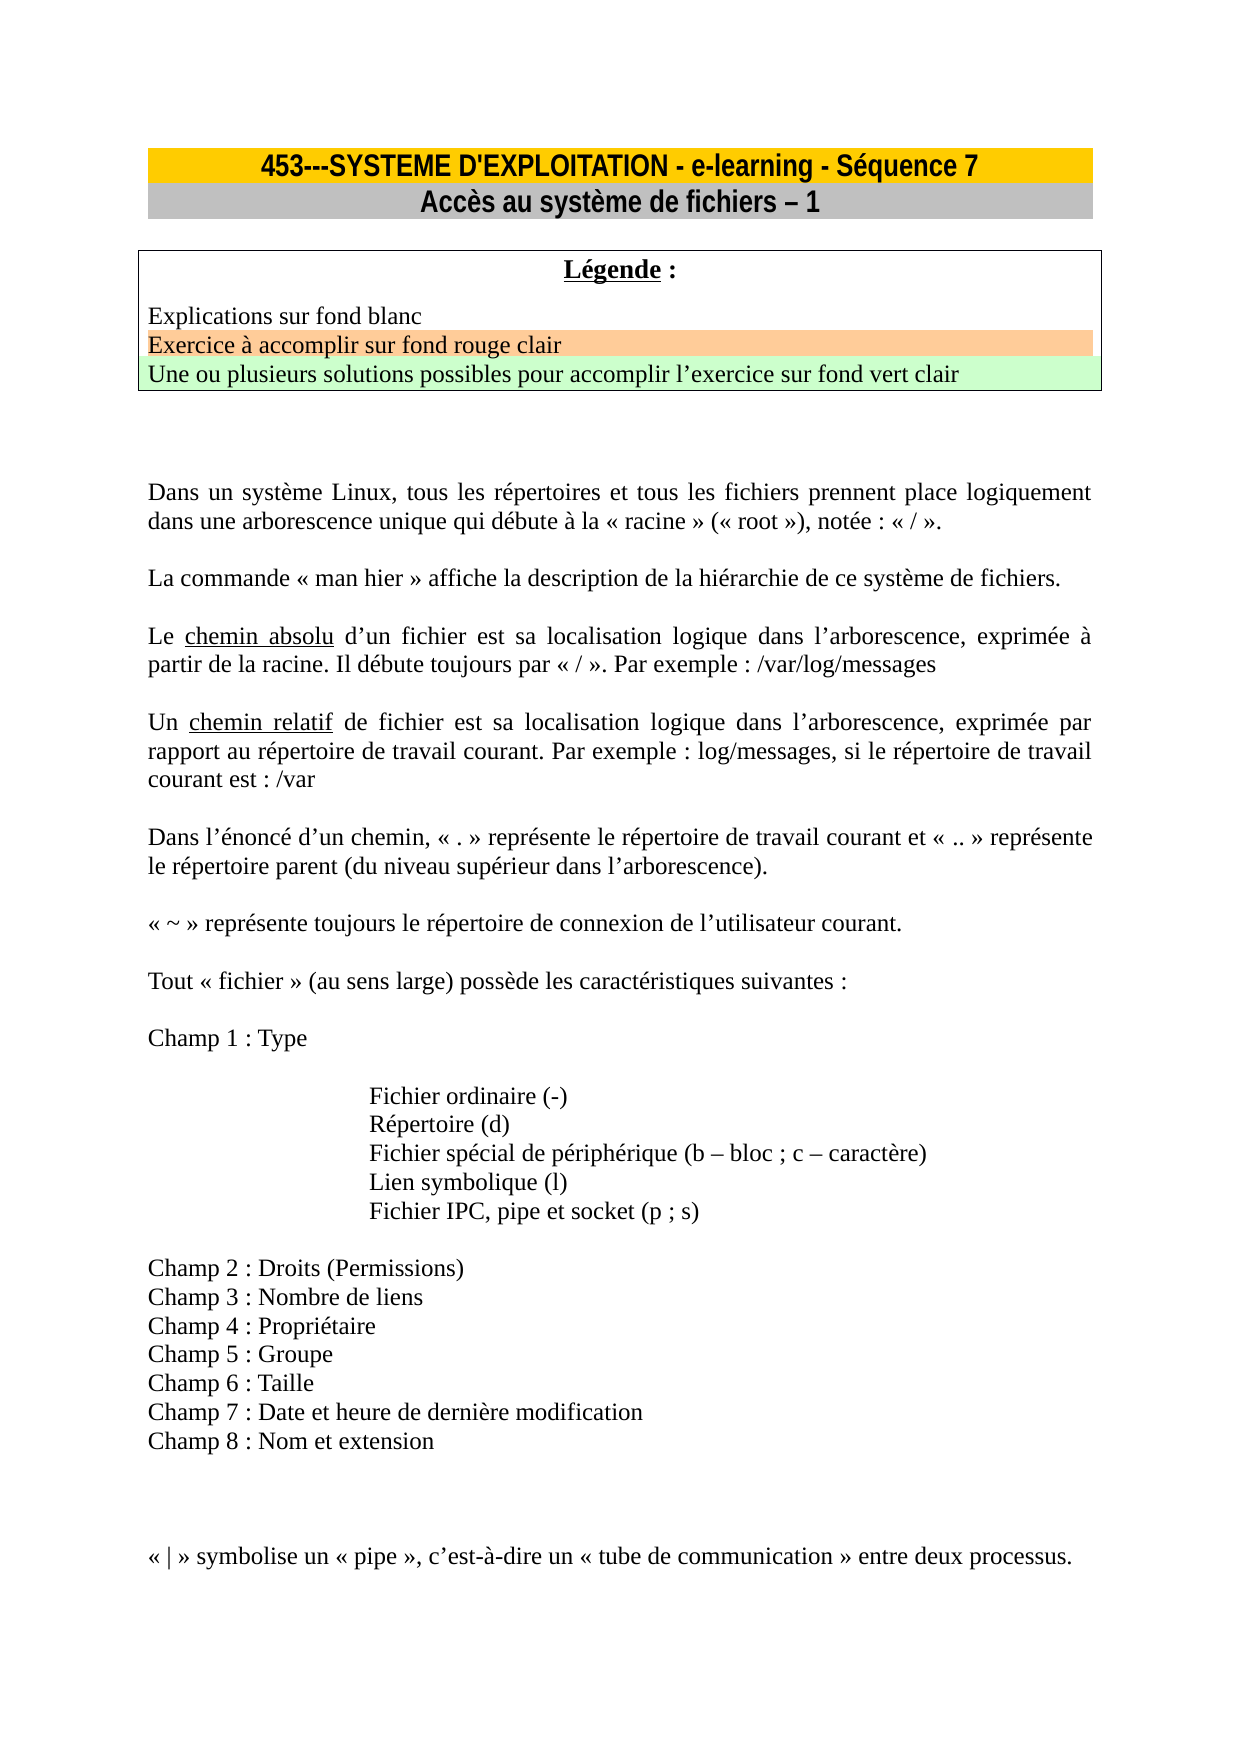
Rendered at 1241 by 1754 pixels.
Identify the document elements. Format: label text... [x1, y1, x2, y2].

text Le chemin absolu d’un fichier est sa localisation logique dans l’arborescence, exprimée à partir de la racine. Il débute toujours par « / ». Par exemple : /var/log/messages [148, 621, 1093, 678]
text Dans un système Linux, tous les répertoires et tous les fichiers prennent place logiquement dans une arborescence unique qui débute à la « racine » (« root »), notée : « / ». [148, 477, 1093, 534]
text Répertoire (d) [148, 1109, 1093, 1138]
text Champ 1 : Type [148, 1023, 1093, 1052]
text Champ 4 : Propriétaire [148, 1311, 1093, 1339]
text Champ 8 : Nom et extension [148, 1426, 1093, 1454]
text Champ 3 : Nombre de liens [148, 1282, 1093, 1311]
text Explications sur fond blanc [148, 301, 1093, 330]
text Fichier ordinaire (-) [148, 1081, 1093, 1109]
text Une ou plusieurs solutions possibles pour accomplir l’exercice sur fond vert clair [139, 356, 1101, 390]
text Dans l’énoncé d’un chemin, « . » représente le répertoire de travail courant et « .. » représente le répertoire parent (du niveau supérieur dans l’arborescence). [148, 822, 1093, 879]
text Fichier IPC, pipe et socket (p ; s) [148, 1196, 1093, 1224]
text Un chemin relatif de fichier est sa localisation logique dans l’arborescence, exprimée par rapport au répertoire de travail courant. Par exemple : log/messages, si le répertoire de travail courant est : /var [148, 707, 1093, 793]
text « ~ » représente toujours le répertoire de connexion de l’utilisateur courant. [148, 908, 1093, 937]
text La commande « man hier » affiche la description de la hiérarchie de ce système de fichiers. [148, 563, 1093, 592]
text Champ 7 : Date et heure de dernière modification [148, 1397, 1093, 1426]
text Fichier spécial de périphérique (b – bloc ; c – caractère) [148, 1138, 1093, 1167]
text Tout « fichier » (au sens large) possède les caractéristiques suivantes : [148, 966, 1093, 994]
text Champ 2 : Droits (Permissions) [148, 1253, 1093, 1282]
text 453---SYSTEME D'EXPLOITATION - e-learning - Séquence 7 [148, 148, 1093, 183]
text « | » symbolise un « pipe », c’est-à-dire un « tube de communication » entre deux processus. [148, 1541, 1093, 1569]
text Légende : [139, 251, 1101, 285]
text Exercice à accomplir sur fond rouge clair [148, 330, 1093, 356]
text Champ 6 : Taille [148, 1368, 1093, 1397]
text Accès au système de fichiers – 1 [148, 183, 1093, 219]
text Champ 5 : Groupe [148, 1339, 1093, 1368]
text Lien symbolique (l) [148, 1167, 1093, 1196]
